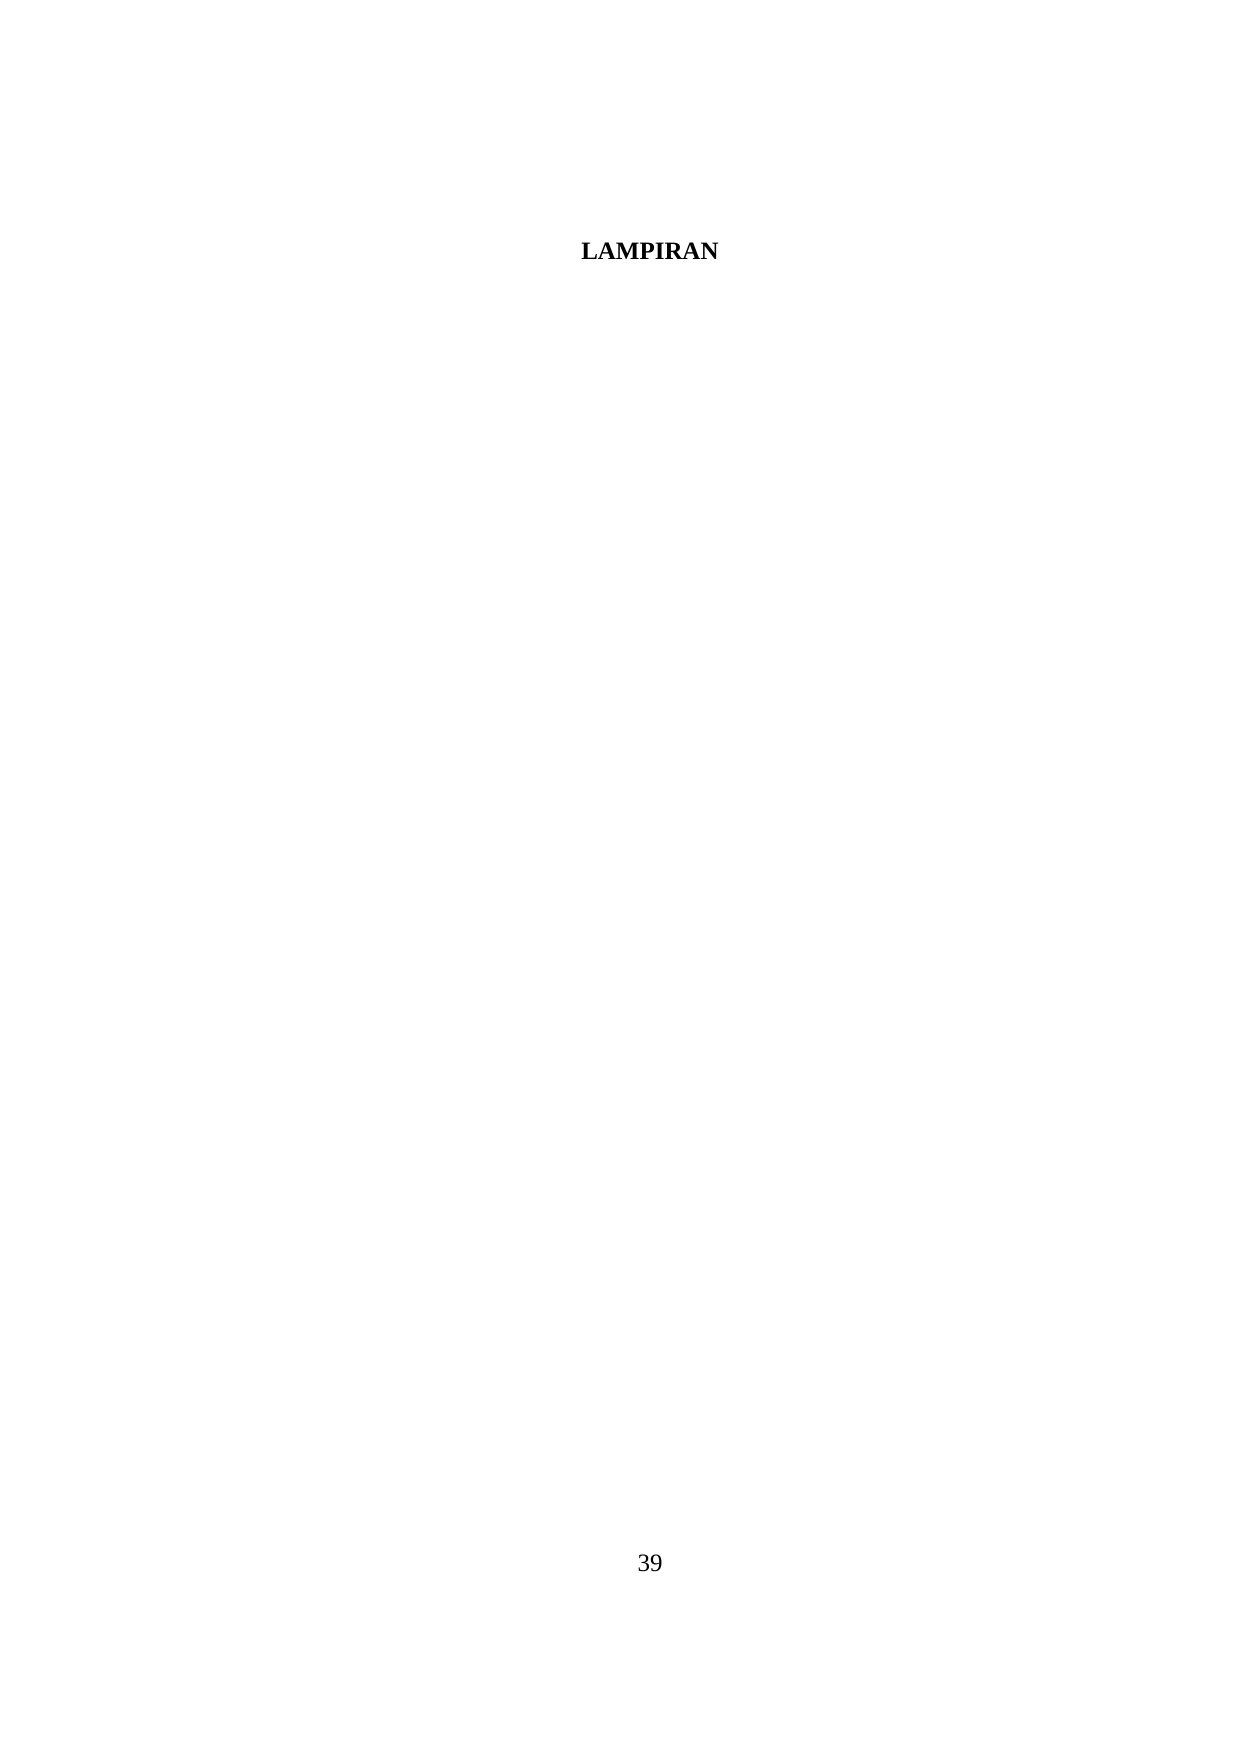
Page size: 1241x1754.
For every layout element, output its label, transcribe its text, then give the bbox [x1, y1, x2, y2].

text LAMPIRAN [236, 236, 1063, 265]
